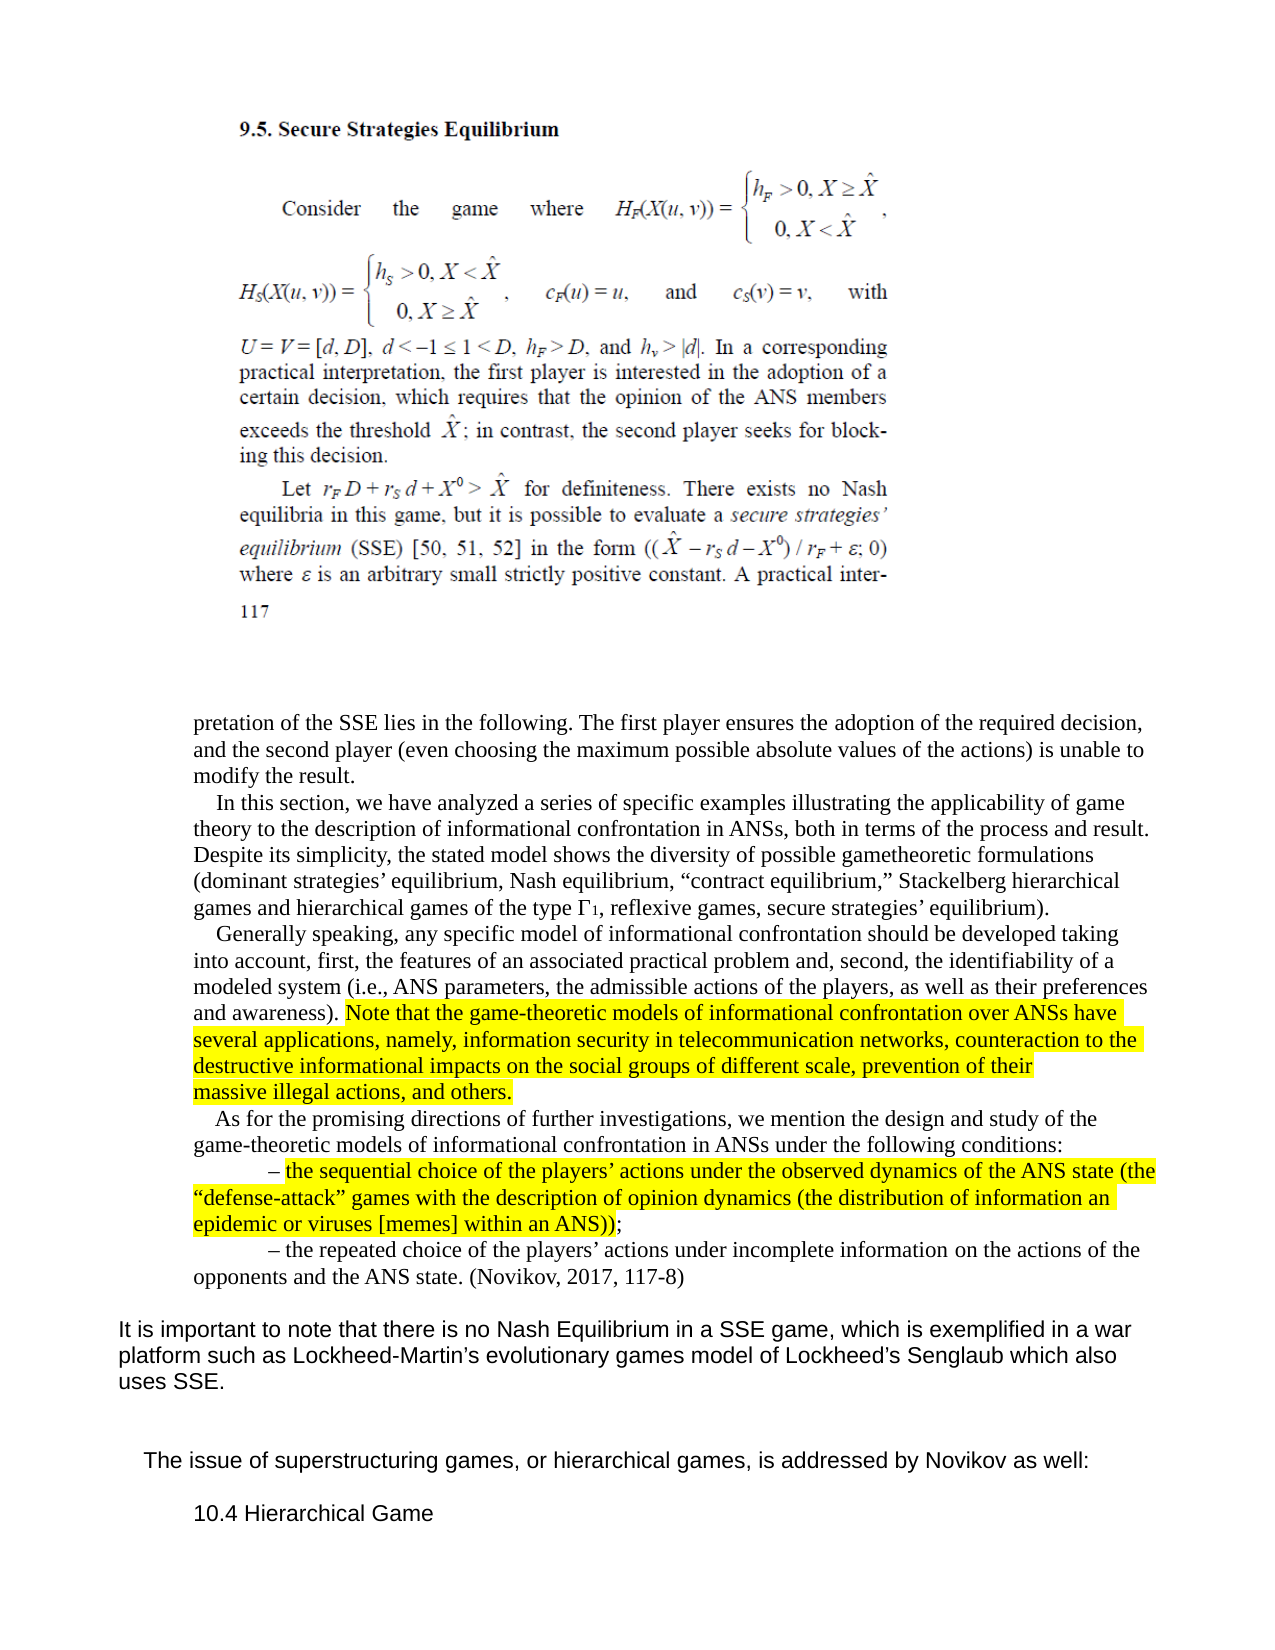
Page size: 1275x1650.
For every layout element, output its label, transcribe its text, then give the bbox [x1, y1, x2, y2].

text 10.4 Hierarchical Game [193, 1500, 1157, 1526]
text massive illegal actions, and others. [193, 1078, 1157, 1105]
text As for the promising directions of further investigations, we mention the design and study of the game-theoretic models of informational confrontation in ANSs under the following conditions: [193, 1105, 1157, 1157]
text modeled system (i.e., ANS parameters, the admissible actions of the players, as well as their preferences and awareness). Note that the game-theoretic models of informational confrontation over ANSs have several applications, namely, information security in telecommunication networks, counteraction to the destructive informational impacts on the social groups of different scale, prevention of their [193, 973, 1157, 1078]
text pretation of the SSE lies in the following. The first player ensures the adoption of the required decision, and the second player (even choosing the maximum possible absolute values of the actions) is unable to modify the result. [193, 709, 1157, 788]
text – the sequential choice of the players’ actions under the observed dynamics of the ANS state (the “defense-attack” games with the description of opinion dynamics (the distribution of information an epidemic or viruses [memes] within an ANS)); [193, 1157, 1157, 1237]
text The issue of superstructuring games, or hierarchical games, is addressed by Novikov as well: [118, 1447, 1157, 1474]
text – the repeated choice of the players’ actions under incomplete information on the actions of the opponents and the ANS state. (Novikov, 2017, 117-8) [193, 1237, 1157, 1289]
text In this section, we have analyzed a series of specific examples illustrating the applicability of game theory to the description of informational confrontation in ANSs, both in terms of the process and result. Despite its simplicity, the stated model shows the diversity of possible gametheoretic formulations (dominant strategies’ equilibrium, Nash equilibrium, “contract equilibrium,” Stackelberg hierarchical games and hierarchical games of the type Г1, reflexive games, secure strategies’ equilibrium). [193, 788, 1157, 920]
text Generally speaking, any specific model of informational confrontation should be developed taking into account, first, the features of an associated practical problem and, second, the identifiability of a [193, 920, 1157, 973]
text It is important to note that there is no Nash Equilibrium in a SSE game, which is exemplified in a war platform such as Lockheed-Martin’s evolutionary games model of Lockheed’s Senglaub which also uses SSE. [118, 1316, 1157, 1395]
picture [220, 104, 913, 652]
